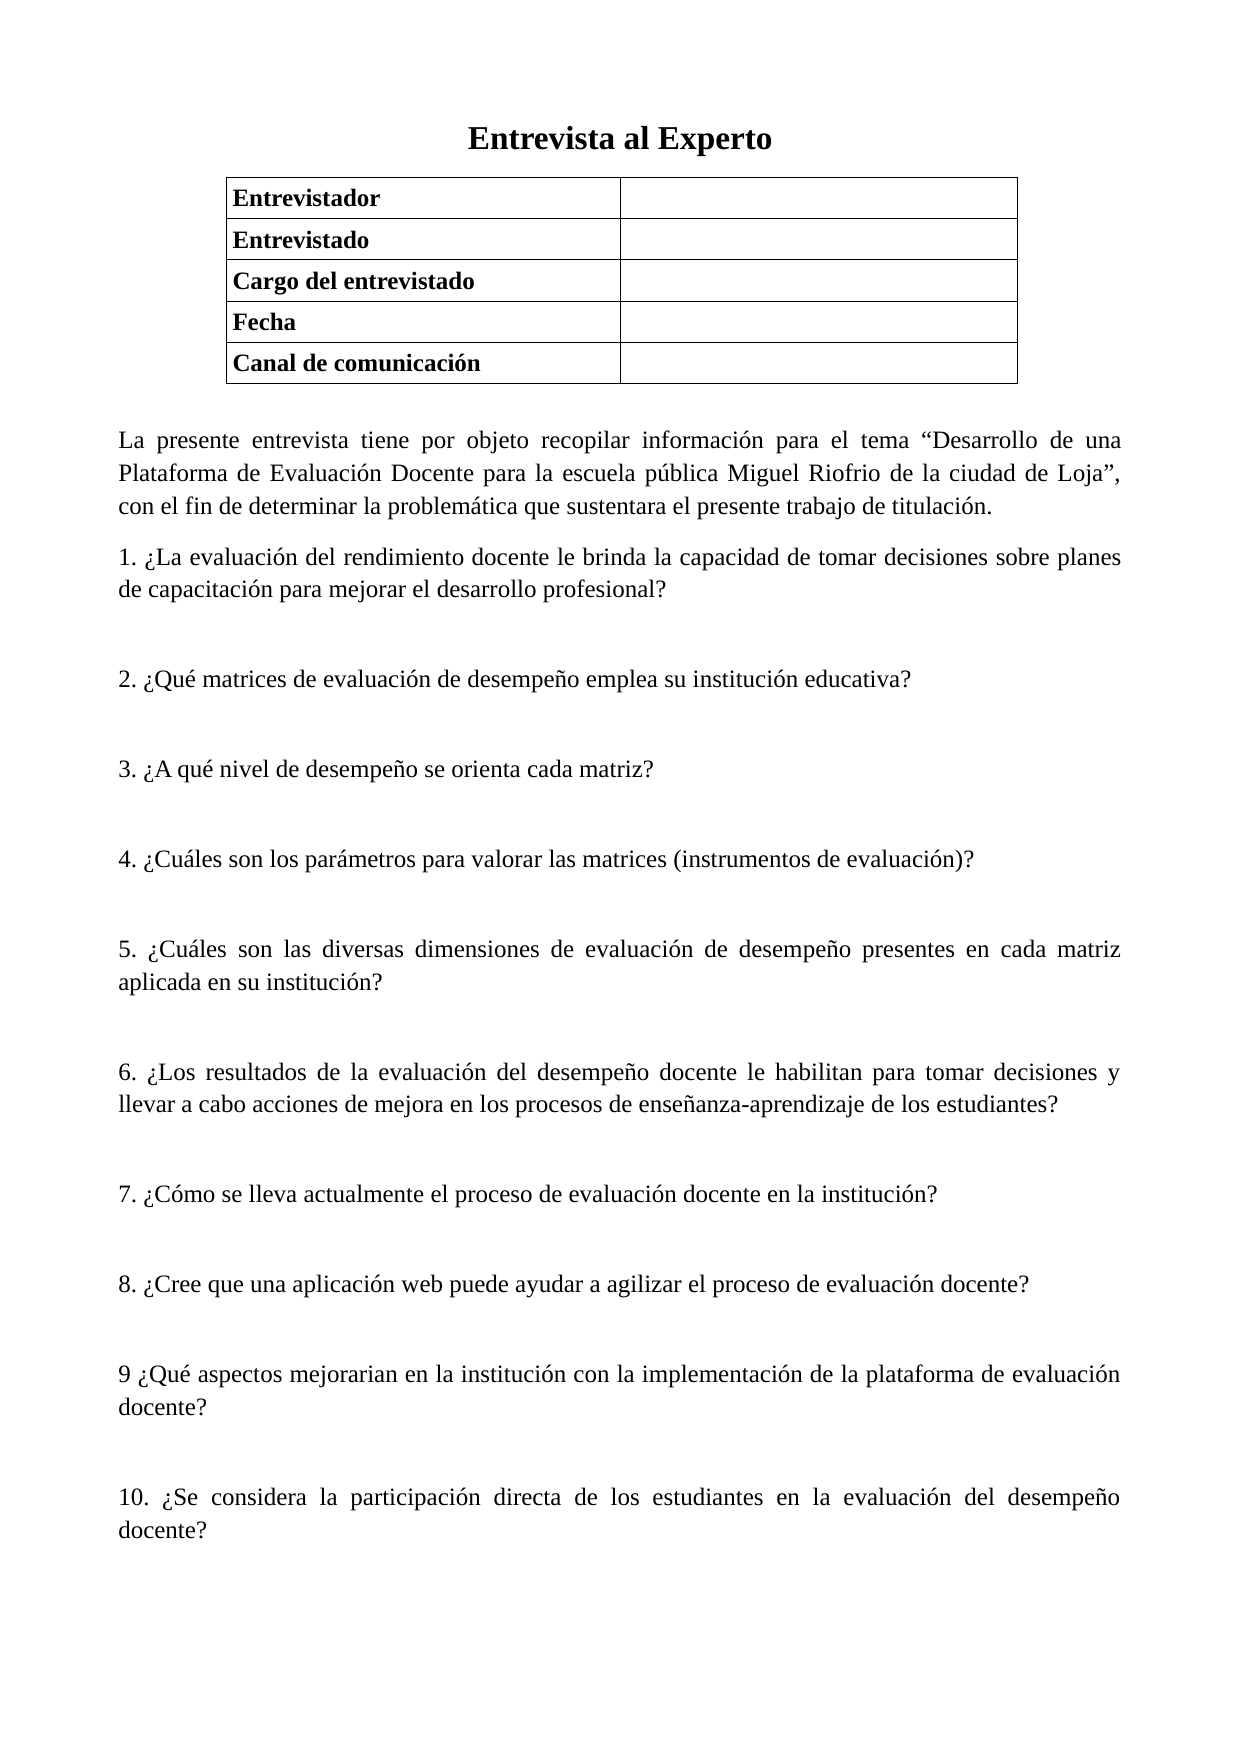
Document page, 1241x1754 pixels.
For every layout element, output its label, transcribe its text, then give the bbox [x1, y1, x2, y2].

text 8. ¿Cree que una aplicación web puede ayudar a agilizar el proceso de evaluación docente? [118, 1269, 1122, 1298]
text 10. ¿Se considera la participación directa de los estudiantes en la evaluación del desempeño docente? [118, 1482, 1122, 1543]
text 7. ¿Cómo se lleva actualmente el proceso de evaluación docente en la institución? [118, 1179, 1122, 1208]
table_cell [621, 302, 1017, 342]
table_header Entrevistador [227, 178, 620, 218]
text La presente entrevista tiene por objeto recopilar información para el tema “Desarrollo de una Plataforma de Evaluación Docente para la escuela pública Miguel Riofrio de la ciudad de Loja”, con el fin de determinar la problemática que sustentara el presente trabajo de titulación. [118, 425, 1122, 519]
text 3. ¿A qué nivel de desempeño se orienta cada matriz? [118, 754, 1122, 783]
table_cell [621, 343, 1017, 383]
text 1. ¿La evaluación del rendimiento docente le brinda la capacidad de tomar decisiones sobre planes de capacitación para mejorar el desarrollo profesional? [118, 542, 1122, 603]
text 9 ¿Qué aspectos mejorarian en la institución con la implementación de la plataforma de evaluación docente? [118, 1359, 1122, 1421]
text 4. ¿Cuáles son los parámetros para valorar las matrices (instrumentos de evaluación)? [118, 844, 1122, 873]
table_cell Fecha [227, 302, 620, 342]
text 6. ¿Los resultados de la evaluación del desempeño docente le habilitan para tomar decisiones y llevar a cabo acciones de mejora en los procesos de enseñanza-aprendizaje de los estudiantes? [118, 1057, 1122, 1118]
table_cell Cargo del entrevistado [227, 260, 620, 301]
table_cell [621, 260, 1017, 301]
table_cell [621, 219, 1017, 259]
table_cell Entrevistado [227, 219, 620, 259]
text 5. ¿Cuáles son las diversas dimensiones de evaluación de desempeño presentes en cada matriz aplicada en su institución? [118, 934, 1122, 996]
table_header [621, 178, 1017, 218]
text Entrevista al Experto [118, 118, 1122, 156]
table_cell Canal de comunicación [227, 343, 620, 383]
text 2. ¿Qué matrices de evaluación de desempeño emplea su institución educativa? [118, 664, 1122, 693]
